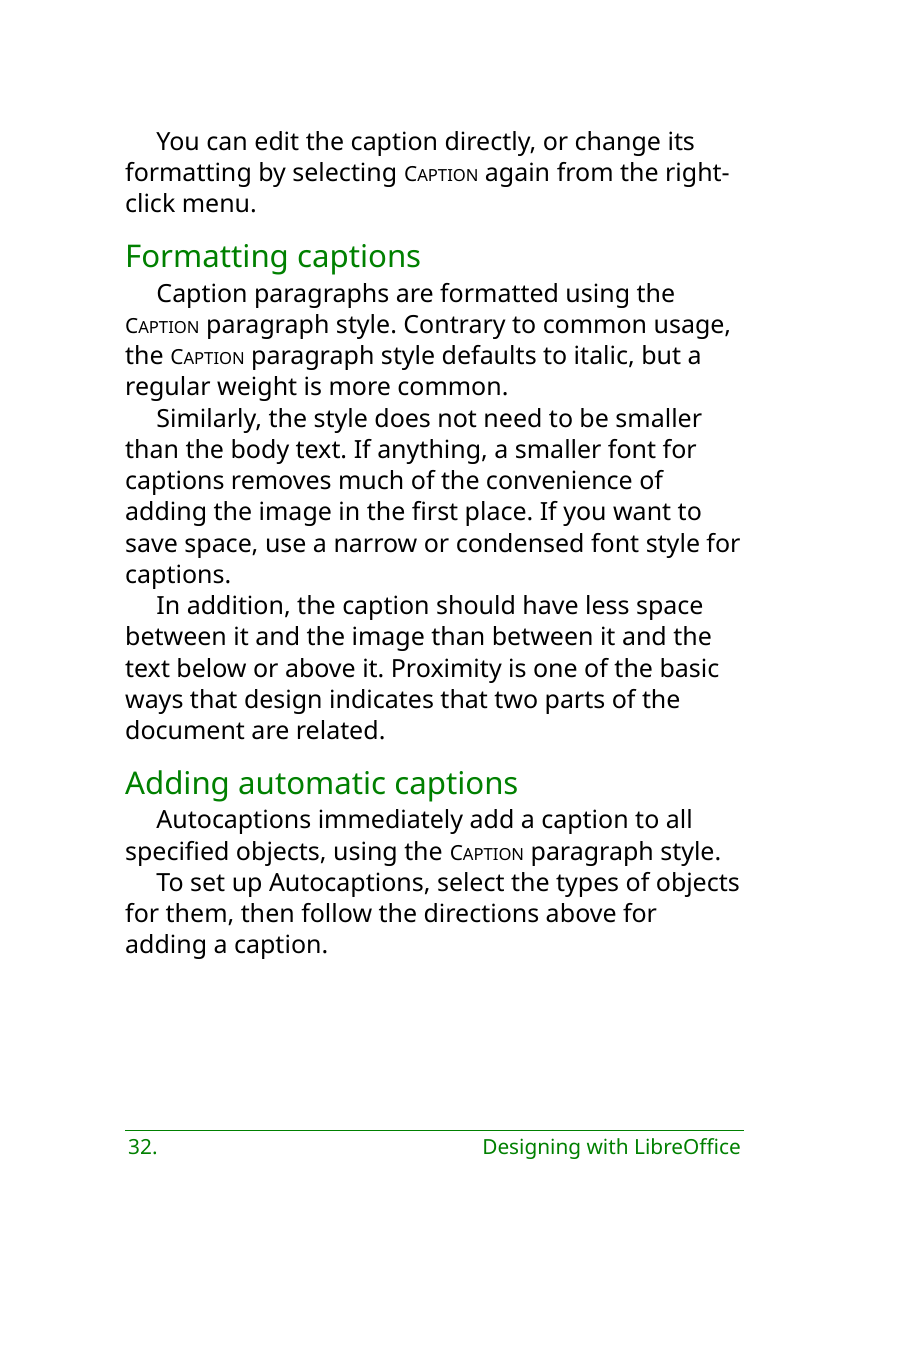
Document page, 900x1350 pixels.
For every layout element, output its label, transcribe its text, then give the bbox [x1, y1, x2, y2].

subtitle Adding automatic captions [125, 761, 744, 804]
text You can edit the caption directly, or change its formatting by selecting Caption again from the right-click menu. [125, 125, 744, 219]
text In addition, the caption should have less space between it and the image than between it and the text below or above it. Proximity is one of the basic ways that design indicates that two parts of the document are related. [125, 589, 744, 746]
text To set up Autocaptions, select the types of objects for them, then follow the directions above for adding a caption. [125, 866, 744, 960]
text Caption paragraphs are formatted using the Caption paragraph style. Contrary to common usage, the Caption paragraph style defaults to italic, but a regular weight is more common. [125, 277, 744, 402]
subtitle Formatting captions [125, 234, 744, 277]
text Similarly, the style does not need to be smaller than the body text. If anything, a smaller font for captions removes much of the convenience of adding the image in the first place. If you want to save space, use a narrow or condensed font style for captions. [125, 402, 744, 589]
text Autocaptions immediately add a caption to all specified objects, using the Caption paragraph style. [125, 804, 744, 866]
